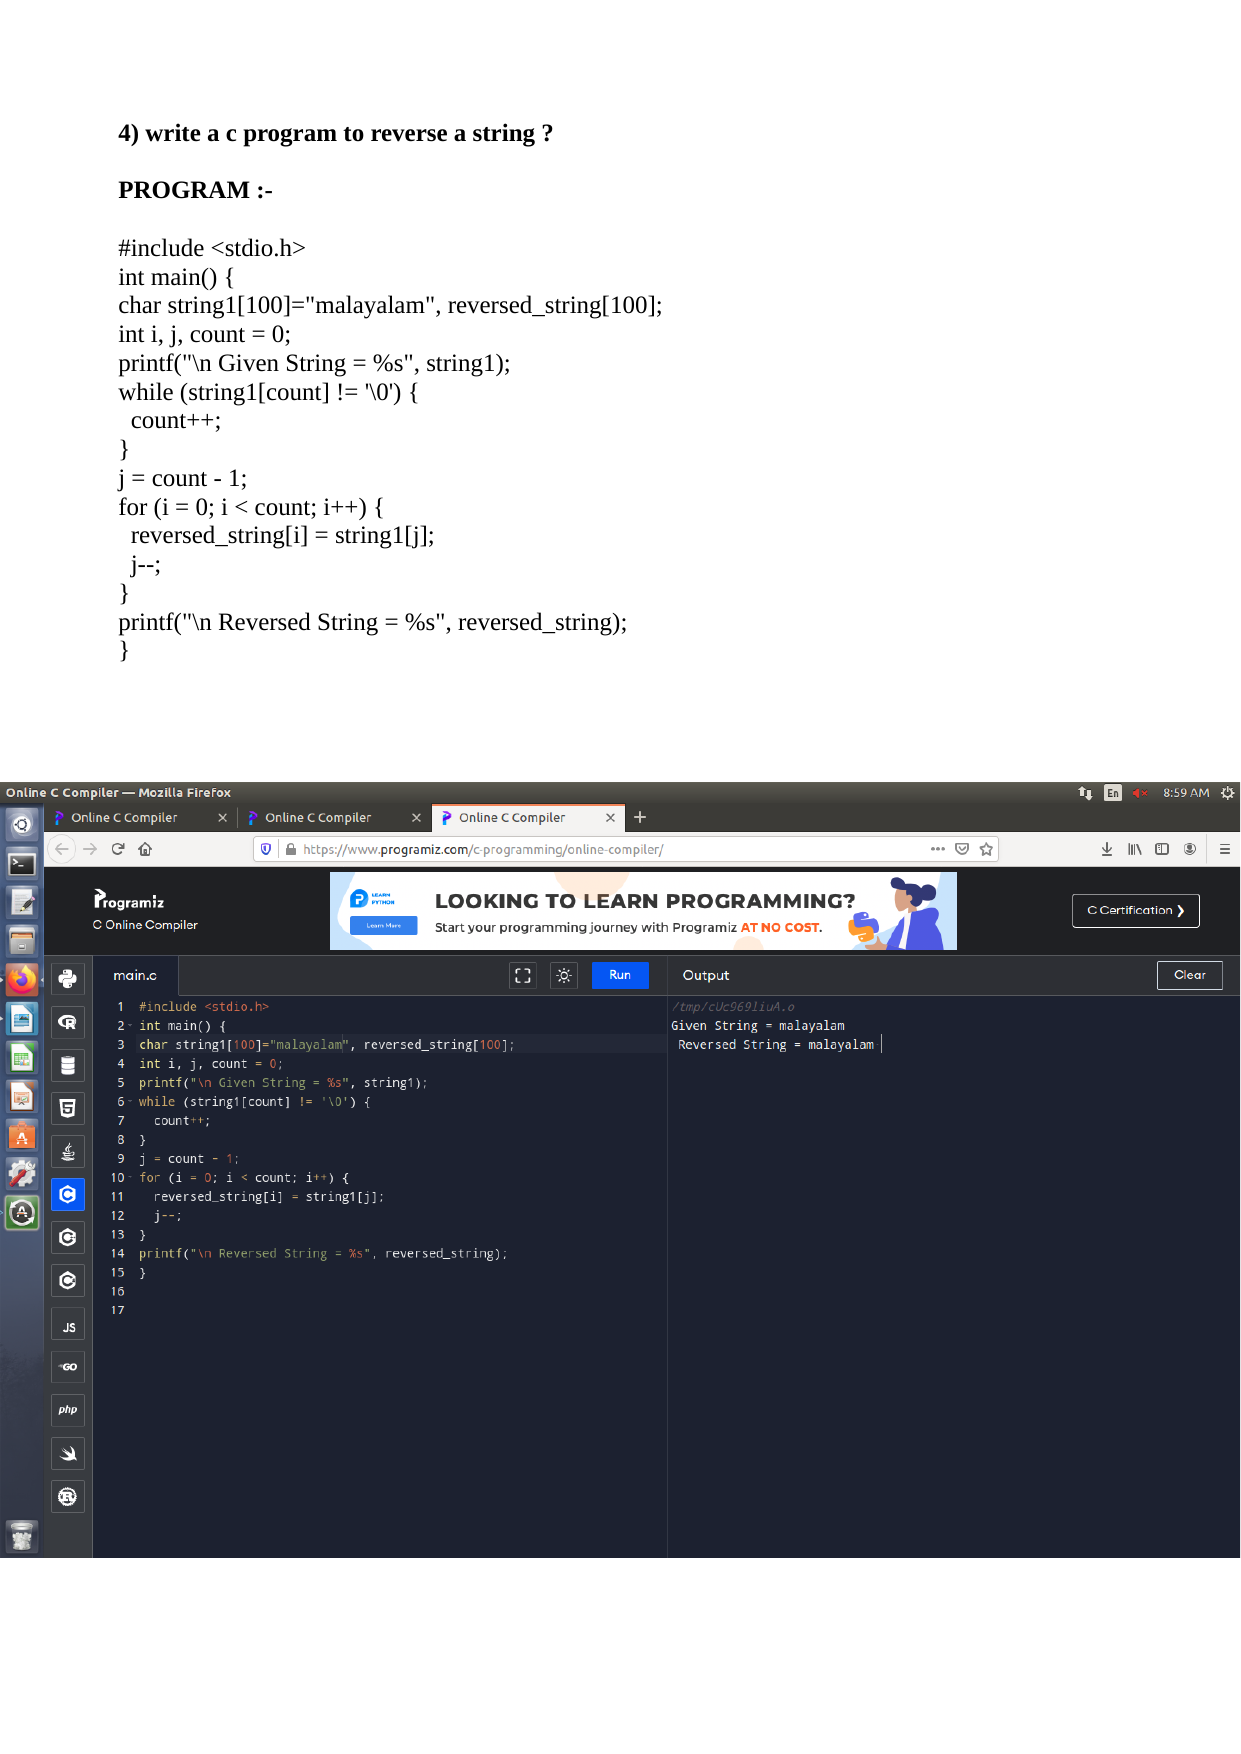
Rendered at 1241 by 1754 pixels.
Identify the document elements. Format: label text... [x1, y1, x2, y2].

text reversed_string[i] = string1[j]; [118, 521, 1122, 549]
text for (i = 0; i < count; i++) { [118, 492, 1122, 521]
text j--; [118, 549, 1122, 578]
text while (string1[count] != '\0') { [118, 377, 1122, 406]
text count++; [118, 406, 1122, 434]
text int main() { [118, 262, 1122, 291]
text } [118, 578, 1122, 607]
text j = count - 1; [118, 463, 1122, 492]
text } [118, 636, 1122, 664]
text 4) write a c program to reverse a string ? [118, 118, 1122, 147]
picture [0, 782, 1241, 1558]
text printf("\n Reversed String = %s", reversed_string); [118, 607, 1122, 636]
text printf("\n Given String = %s", string1); [118, 348, 1122, 377]
text char string1[100]="malayalam", reversed_string[100]; [118, 291, 1122, 319]
text #include <stdio.h> [118, 233, 1122, 262]
text PROGRAM :- [118, 176, 1122, 204]
text int i, j, count = 0; [118, 319, 1122, 348]
text } [118, 434, 1122, 463]
